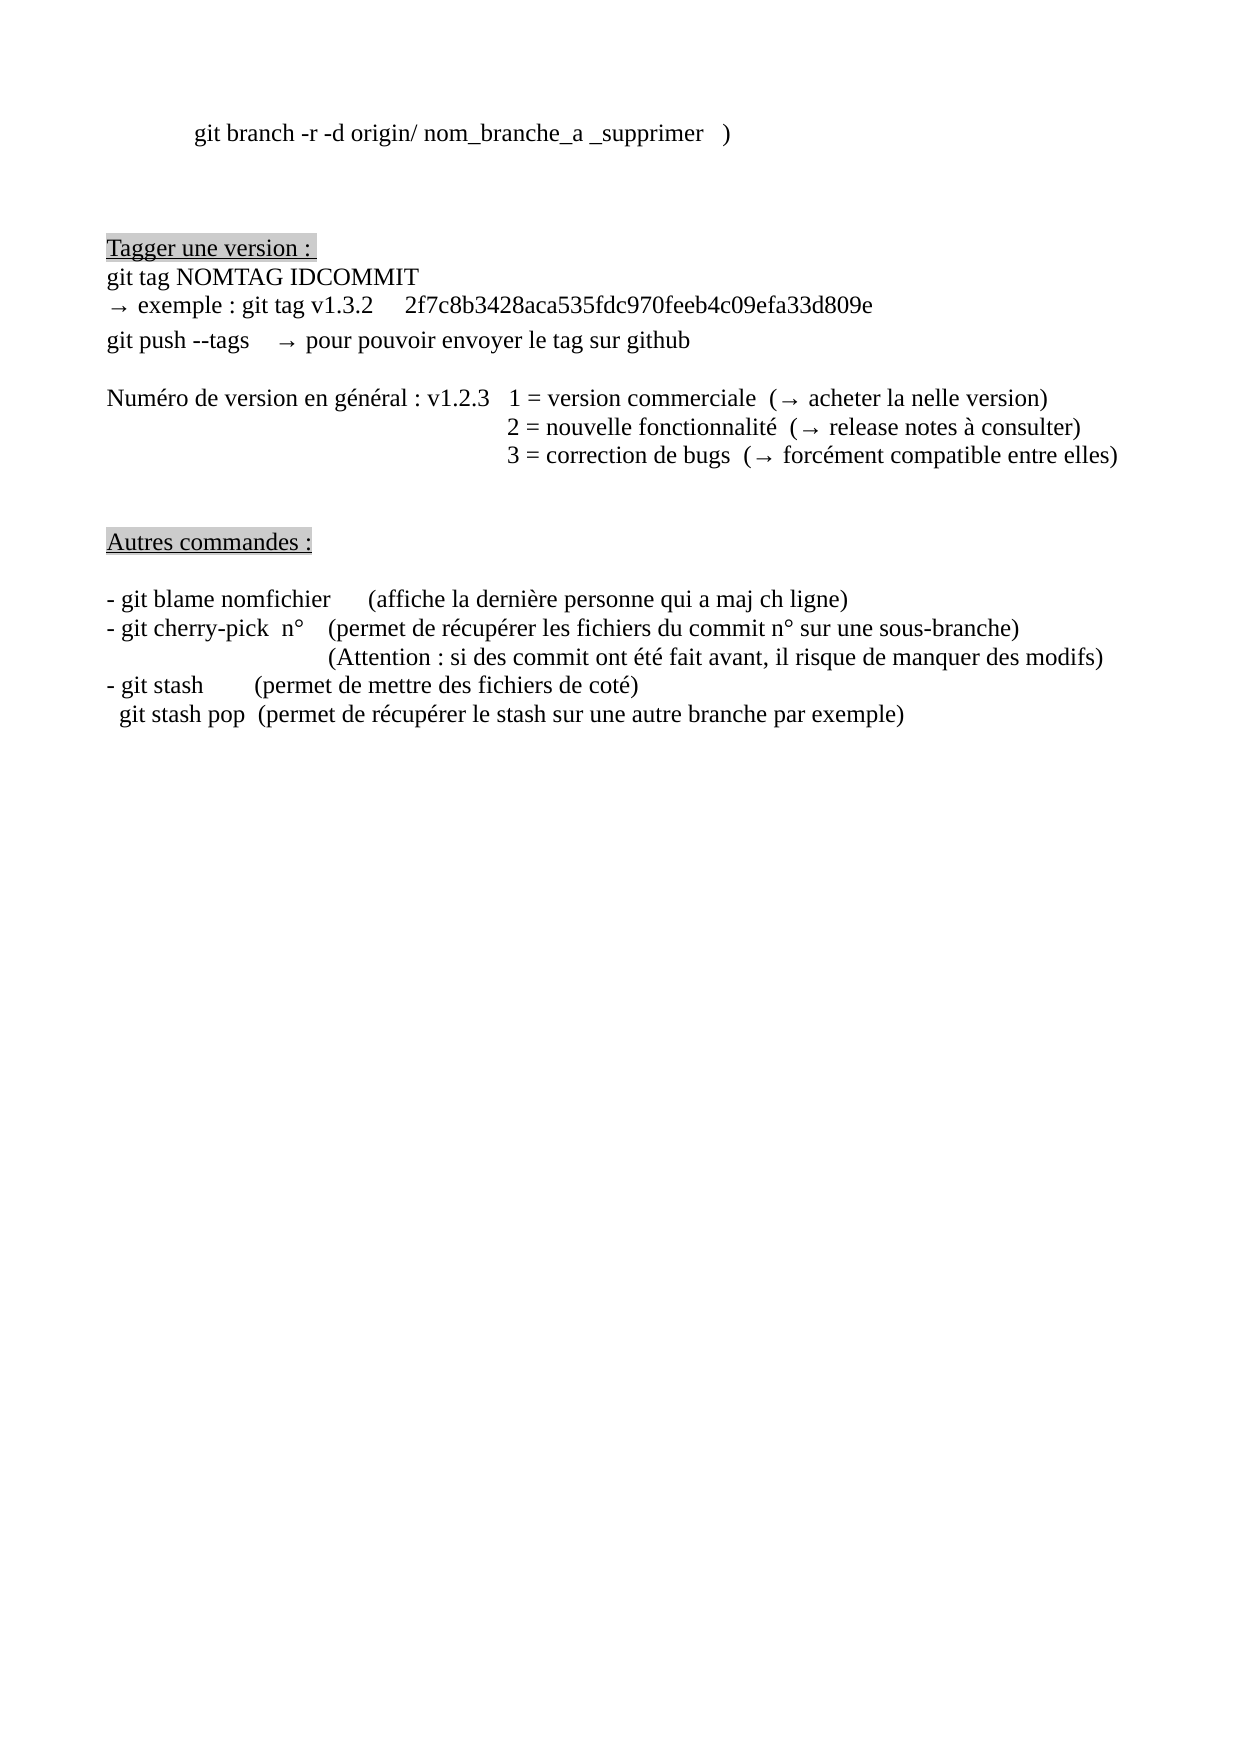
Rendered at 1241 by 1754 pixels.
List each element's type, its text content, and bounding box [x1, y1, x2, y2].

text git push --tags → pour pouvoir envoyer le tag sur github [106, 325, 1122, 354]
text 2 = nouvelle fonctionnalité (→ release notes à consulter) [106, 412, 1122, 440]
text (Attention : si des commit ont été fait avant, il risque de manquer des modifs) [106, 642, 1122, 670]
text - git cherry-pick n° (permet de récupérer les fichiers du commit n° sur une sous-branche) [106, 613, 1122, 642]
text Numéro de version en général : v1.2.3 1 = version commerciale (→ acheter la nelle version) [106, 383, 1122, 412]
text → exemple : git tag v1.3.2 2f7c8b3428aca535fdc970feeb4c09efa33d809e [106, 291, 1122, 319]
text git branch -r -d origin/ nom_branche_a _supprimer ) [106, 118, 1122, 147]
text git tag NOMTAG IDCOMMIT [106, 262, 1122, 291]
text 3 = correction de bugs (→ forcément compatible entre elles) [106, 440, 1122, 469]
text - git blame nomfichier (affiche la dernière personne qui a maj ch ligne) [106, 584, 1122, 613]
text Autres commandes : [106, 527, 1122, 555]
text Tagger une version : [106, 233, 1122, 262]
text - git stash (permet de mettre des fichiers de coté) [106, 670, 1122, 699]
text git stash pop (permet de récupérer le stash sur une autre branche par exemple) [106, 699, 1122, 728]
